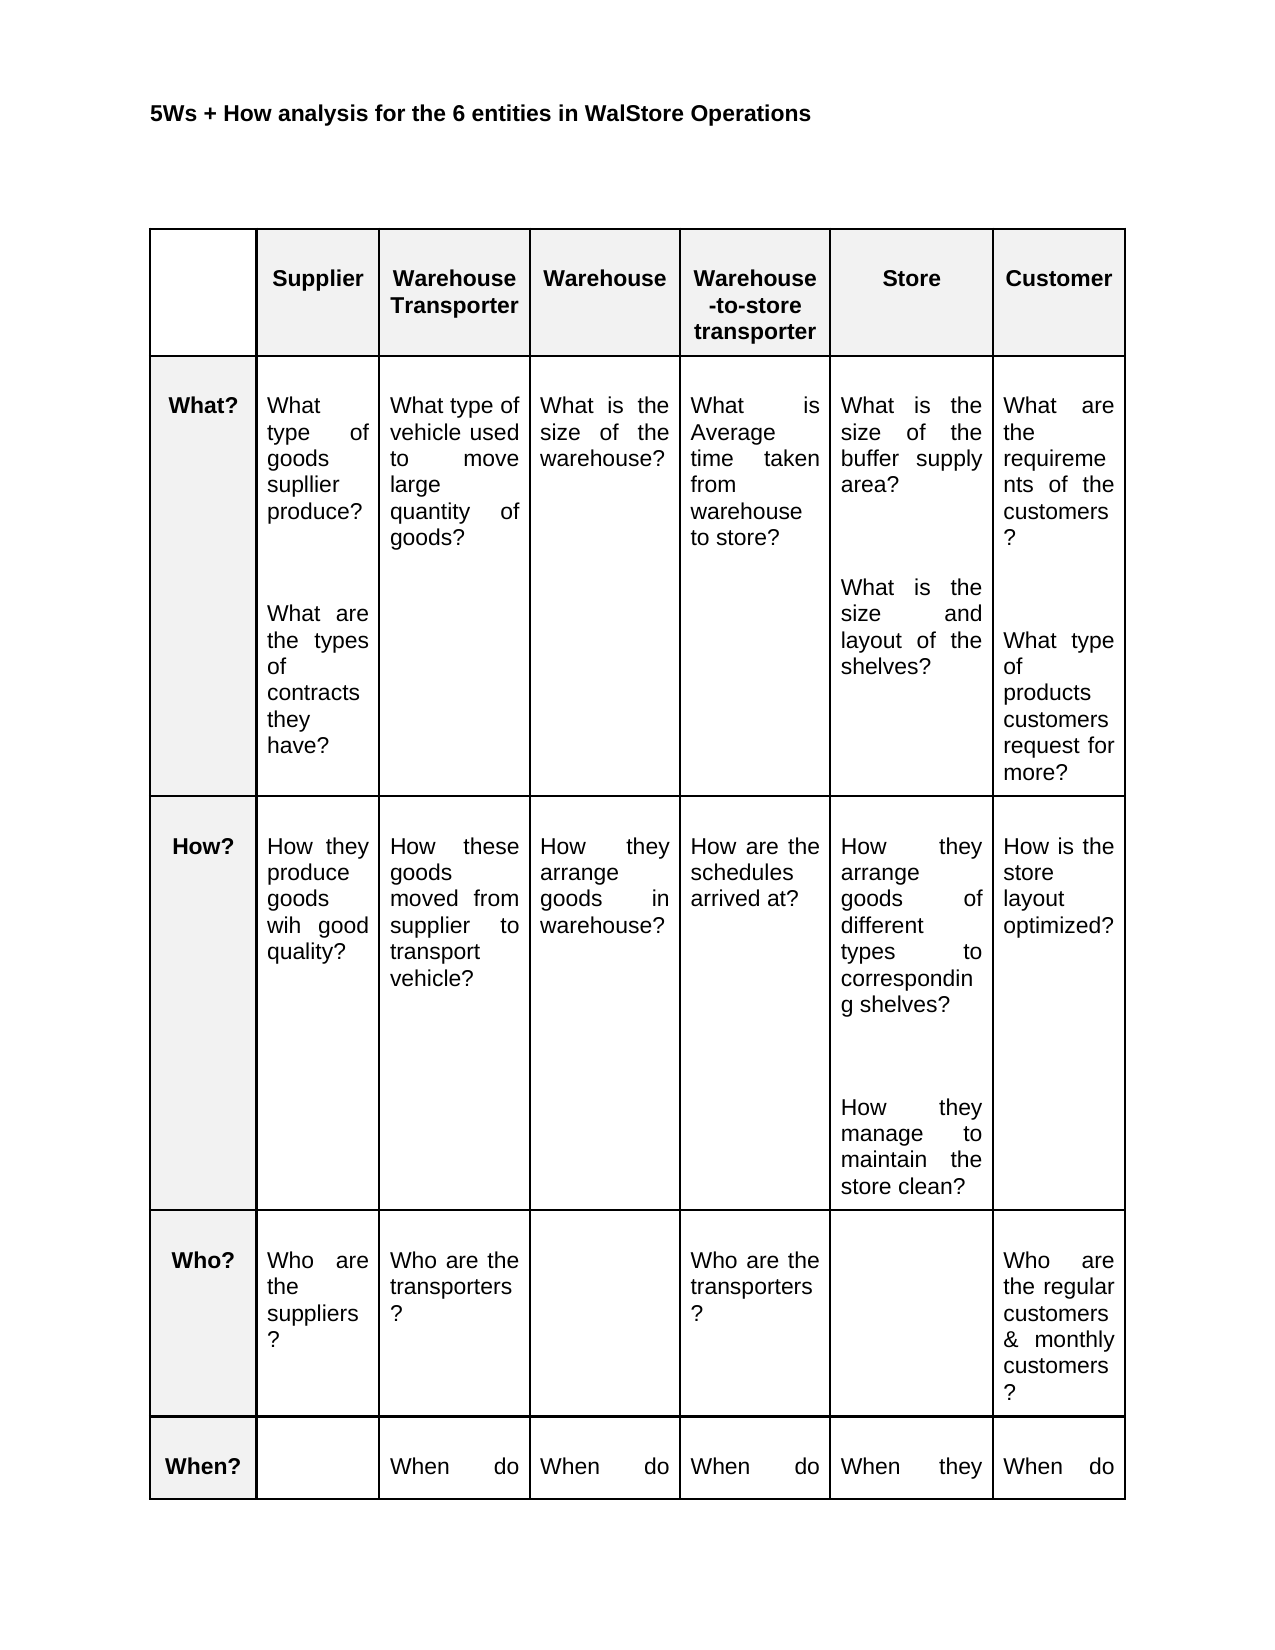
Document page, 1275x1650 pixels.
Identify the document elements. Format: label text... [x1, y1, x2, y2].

table_header Warehouse-to-store transporter [681, 230, 829, 355]
table_header Warehouse [531, 230, 679, 355]
table_cell How they produce goods wih good quality? [258, 797, 378, 1209]
table_header Warehouse Transporter [380, 230, 529, 355]
table_cell What is the size of the warehouse? [531, 357, 679, 795]
table_cell When do [681, 1418, 829, 1498]
table_cell How they arrange goods of different types to corresponding shelves? How they manage to maintain the store clean? [831, 797, 992, 1209]
table_cell What is the size of the buffer supply area? What is the size and layout of the shelves? [831, 357, 992, 795]
table_cell How? [151, 797, 255, 1209]
table_cell What are the requirements of the customers? What type of products customers request for more? [994, 357, 1124, 795]
table_cell Who are the transporters? [681, 1211, 829, 1415]
table_cell Who? [151, 1211, 255, 1415]
table_cell When do [994, 1418, 1124, 1498]
table_cell How are the schedules arrived at? [681, 797, 829, 1209]
table_cell Who are the suppliers? [258, 1211, 378, 1415]
table_cell What? [151, 357, 255, 795]
table_cell What type of vehicle used to move large quantity of goods? [380, 357, 529, 795]
table_header [151, 230, 255, 355]
table_cell [831, 1211, 992, 1415]
table_cell How they arrange goods in warehouse? [531, 797, 679, 1209]
text 5Ws + How analysis for the 6 entities in WalStore Operations [150, 100, 1125, 126]
table_header Supplier [258, 230, 378, 355]
table_cell Who are the regular customers & monthly customers? [994, 1211, 1124, 1415]
table_cell When do [380, 1418, 529, 1498]
table_cell What is Average time taken from warehouse to store? [681, 357, 829, 795]
table_cell When do [531, 1418, 679, 1498]
table_header Store [831, 230, 992, 355]
table_cell When? [151, 1418, 255, 1498]
table_cell When they [831, 1418, 992, 1498]
table_cell How these goods moved from supplier to transport vehicle? [380, 797, 529, 1209]
table_header Customer [994, 230, 1124, 355]
table_cell What type of goods supllier produce? What are the types of contracts they have? [258, 357, 378, 795]
table_cell How is the store layout optimized? [994, 797, 1124, 1209]
table_cell [531, 1211, 679, 1415]
table_cell Who are the transporters? [380, 1211, 529, 1415]
table_cell [258, 1418, 378, 1498]
